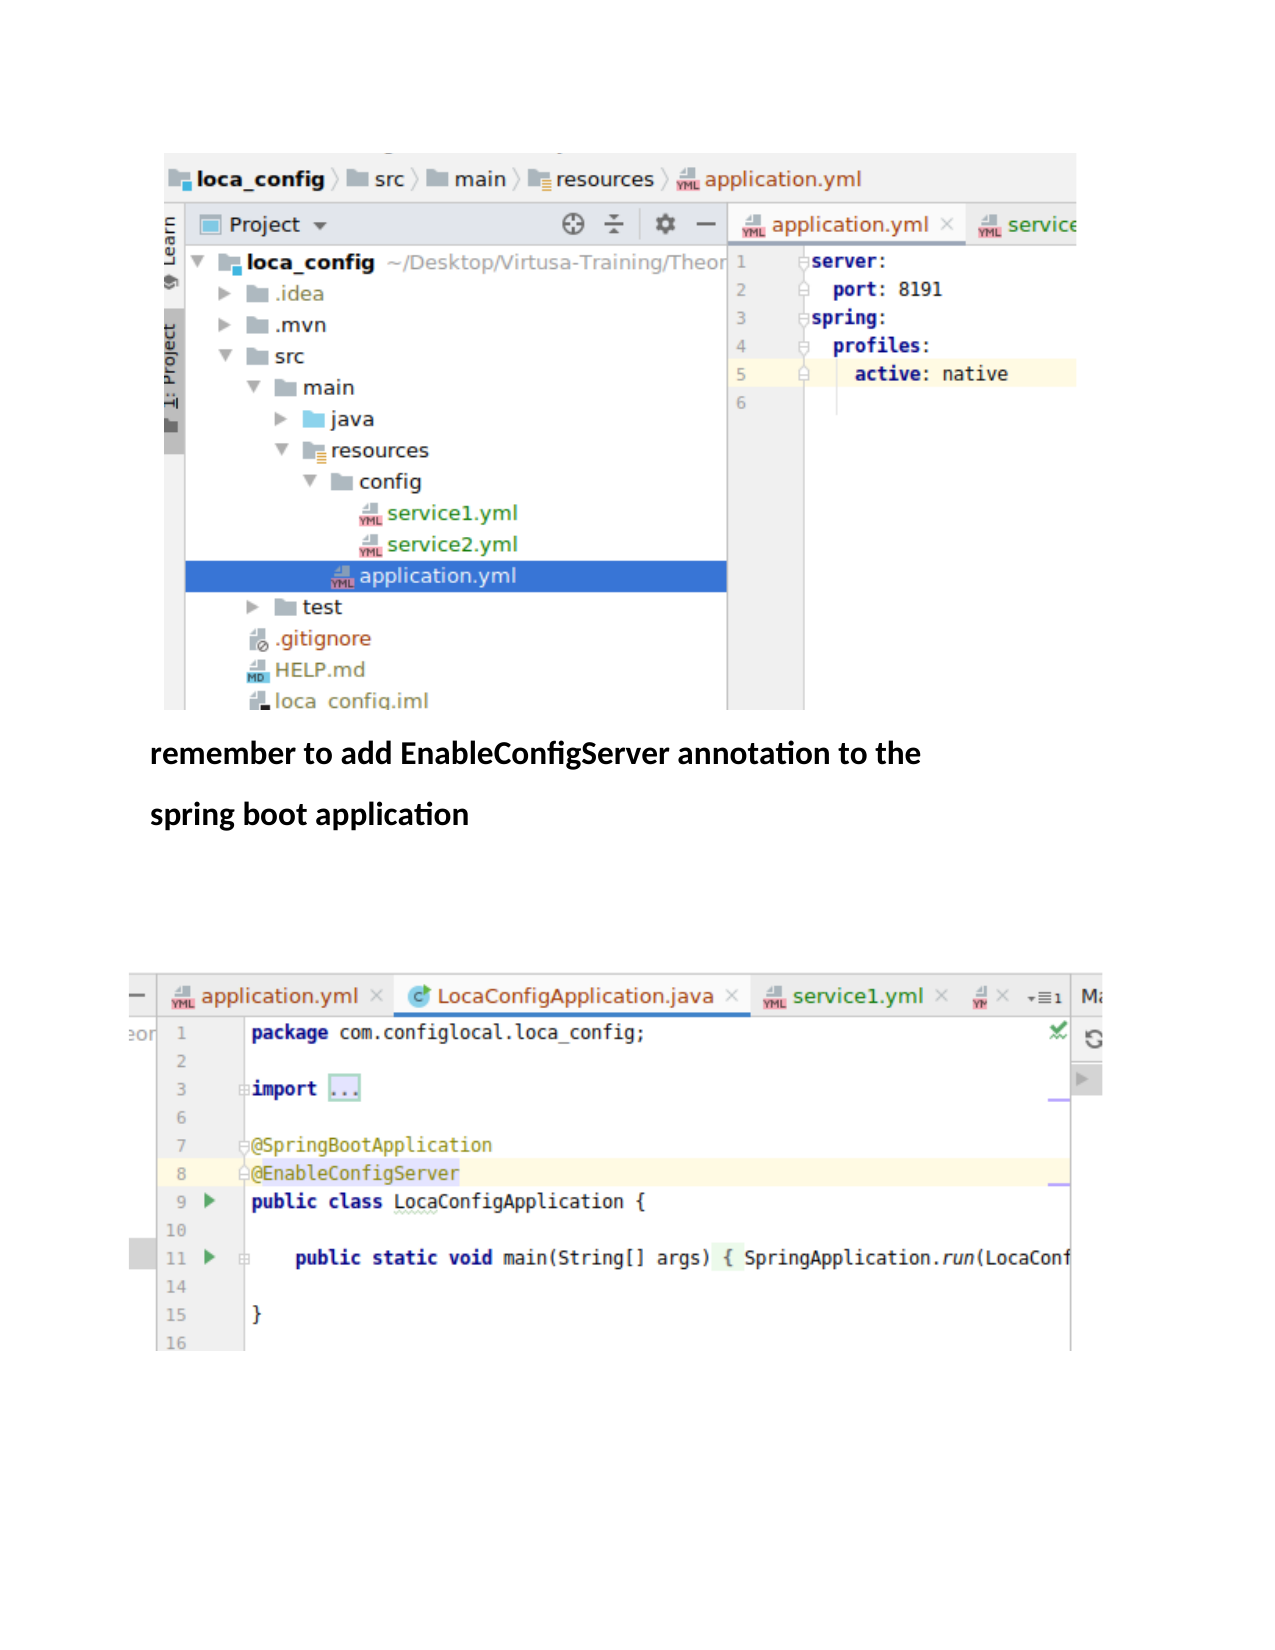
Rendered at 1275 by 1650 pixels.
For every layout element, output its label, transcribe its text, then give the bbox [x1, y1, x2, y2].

picture [164, 153, 1077, 710]
text spring boot application [150, 793, 1125, 834]
picture [128, 972, 1103, 1351]
text remember to add EnableConfigServer annotation to the [150, 696, 1125, 773]
